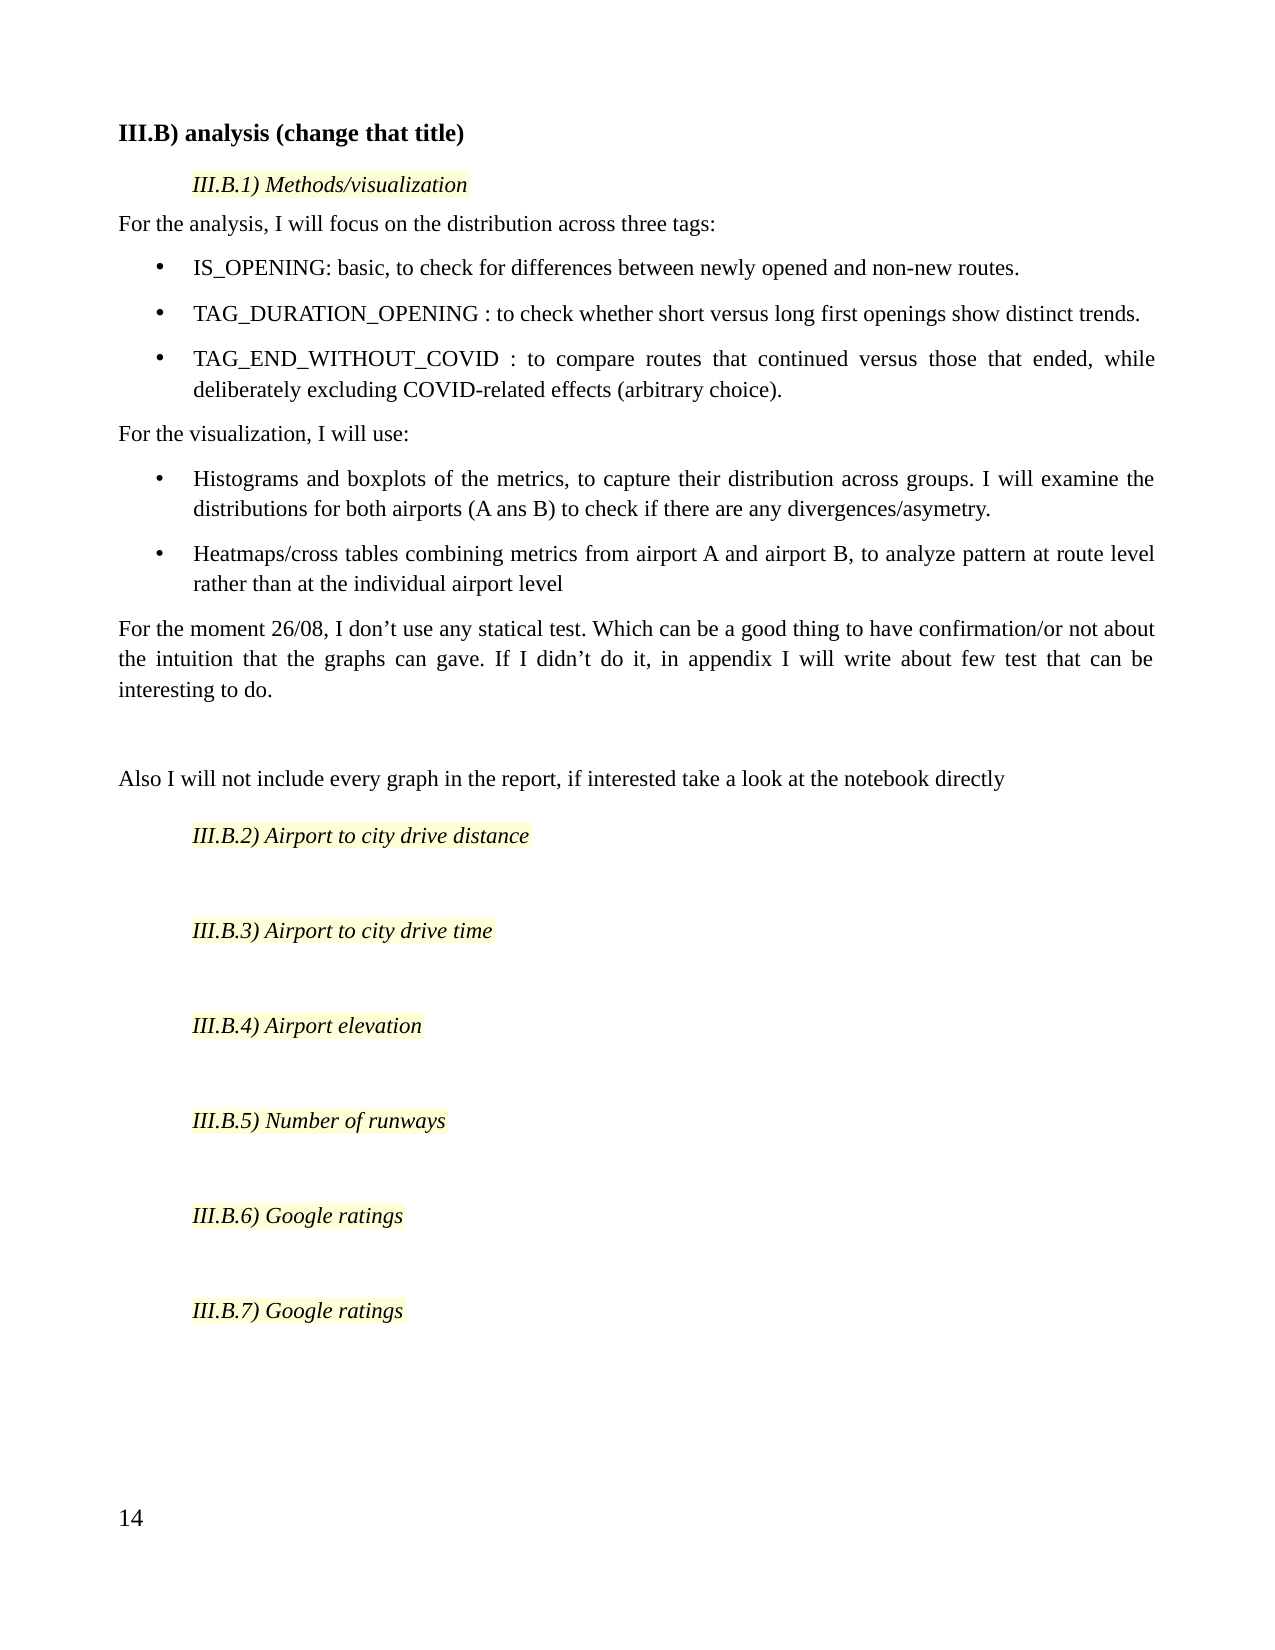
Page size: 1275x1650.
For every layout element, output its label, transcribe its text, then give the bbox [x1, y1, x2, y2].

subtitle III.B.6) Google ratings [118, 1202, 1157, 1229]
subtitle III.B.1) Methods/visualization [118, 171, 1157, 198]
subtitle III.B.4) Airport elevation [118, 1012, 1157, 1039]
subtitle III.B.5) Number of runways [118, 1107, 1157, 1134]
subtitle III.B.3) Airport to city drive time [118, 917, 1157, 943]
subtitle III.B.2) Airport to city drive distance [118, 822, 1157, 848]
list TAG_DURATION_OPENING : to check whether short versus long first openings show distinct trends. [156, 300, 1157, 327]
text For the moment 26/08, I don’t use any statical test. Which can be a good thing to have confirmation/or not about the intuition that the graphs can gave. If I didn’t do it, in appendix I will write about few test that can be interesting to do. [118, 615, 1157, 702]
text For the analysis, I will focus on the distribution across three tags: [118, 210, 1157, 236]
subtitle III.B) analysis (change that title) [118, 118, 1157, 147]
text Also I will not include every graph in the report, if interested take a look at the notebook directly [118, 765, 1157, 792]
list IS_OPENING: basic, to check for differences between newly opened and non-new routes. [156, 254, 1157, 281]
list Heatmaps/cross tables combining metrics from airport A and airport B, to analyze pattern at route level rather than at the individual airport level [156, 540, 1157, 597]
list Histograms and boxplots of the metrics, to capture their distribution across groups. I will examine the distributions for both airports (A ans B) to check if there are any divergences/asymetry. [156, 465, 1157, 522]
subtitle III.B.7) Google ratings [118, 1298, 1157, 1324]
list TAG_END_WITHOUT_COVID : to compare routes that continued versus those that ended, while deliberately excluding COVID-related effects (arbitrary choice). [156, 345, 1157, 402]
text For the visualization, I will use: [118, 421, 1157, 447]
